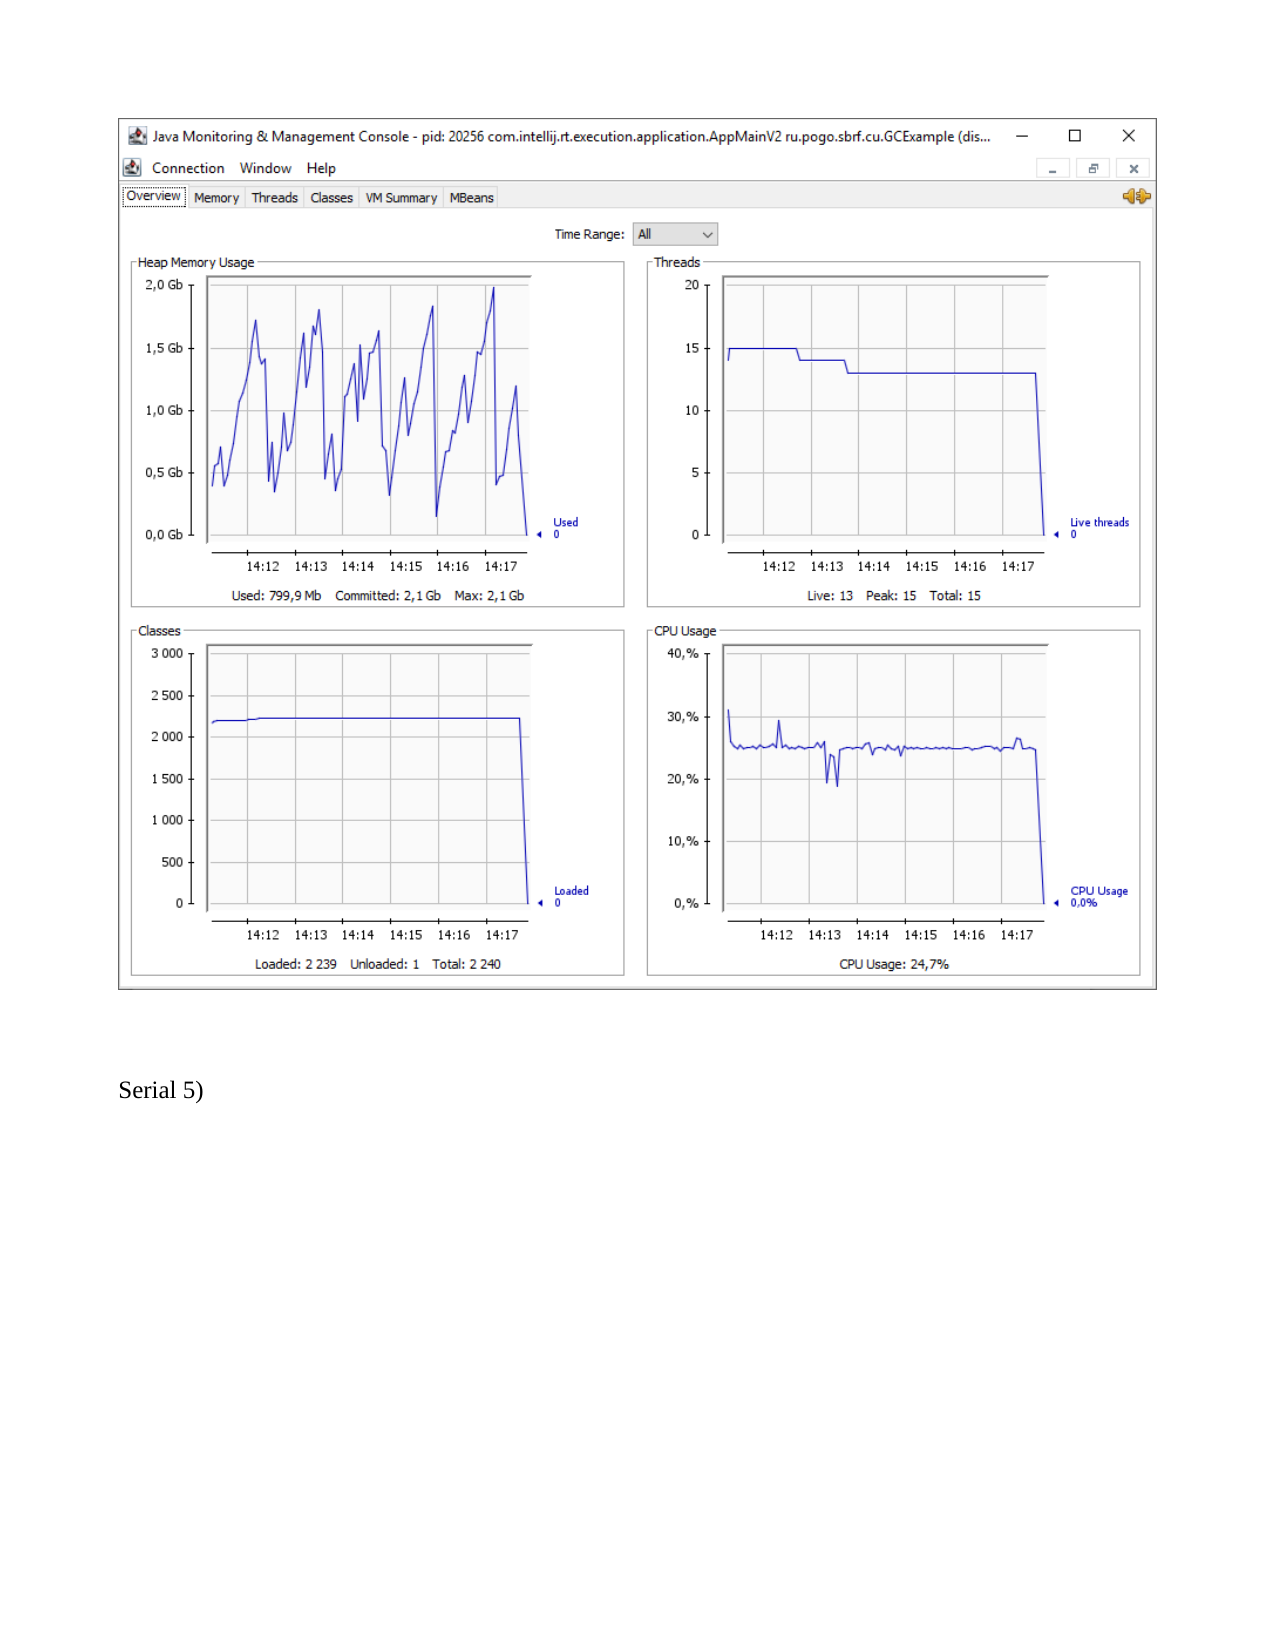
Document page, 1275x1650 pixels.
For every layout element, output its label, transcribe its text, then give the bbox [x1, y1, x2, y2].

text Serial 5) [118, 1075, 1157, 1104]
picture [118, 118, 1157, 990]
